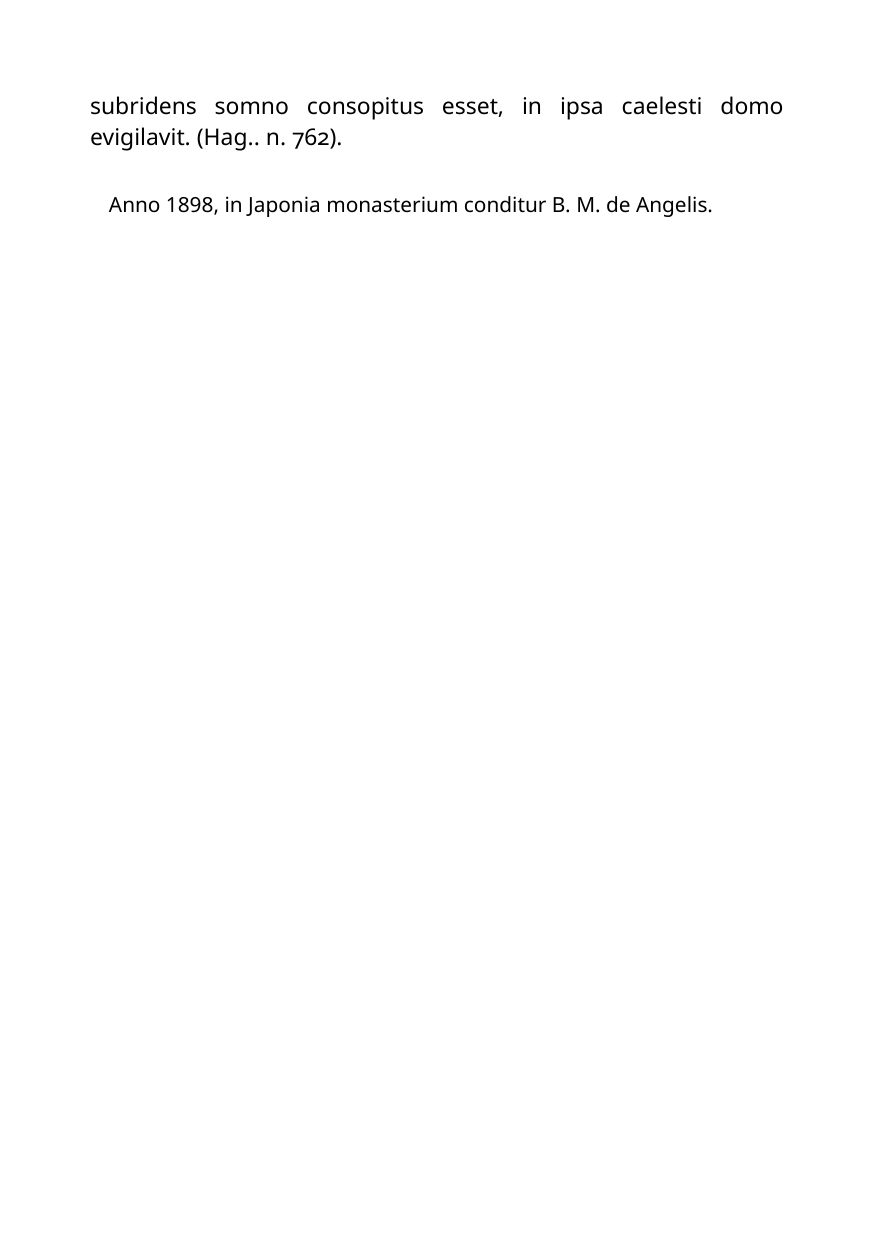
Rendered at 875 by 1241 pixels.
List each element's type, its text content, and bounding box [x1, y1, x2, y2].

text Anno 1898, in Japonia monasterium conditur B. M. de Angelis. [90, 190, 784, 218]
text subridens somno consopitus esset, in ipsa caelesti domo evigilavit. (Hag.. n. 762). [90, 90, 784, 152]
